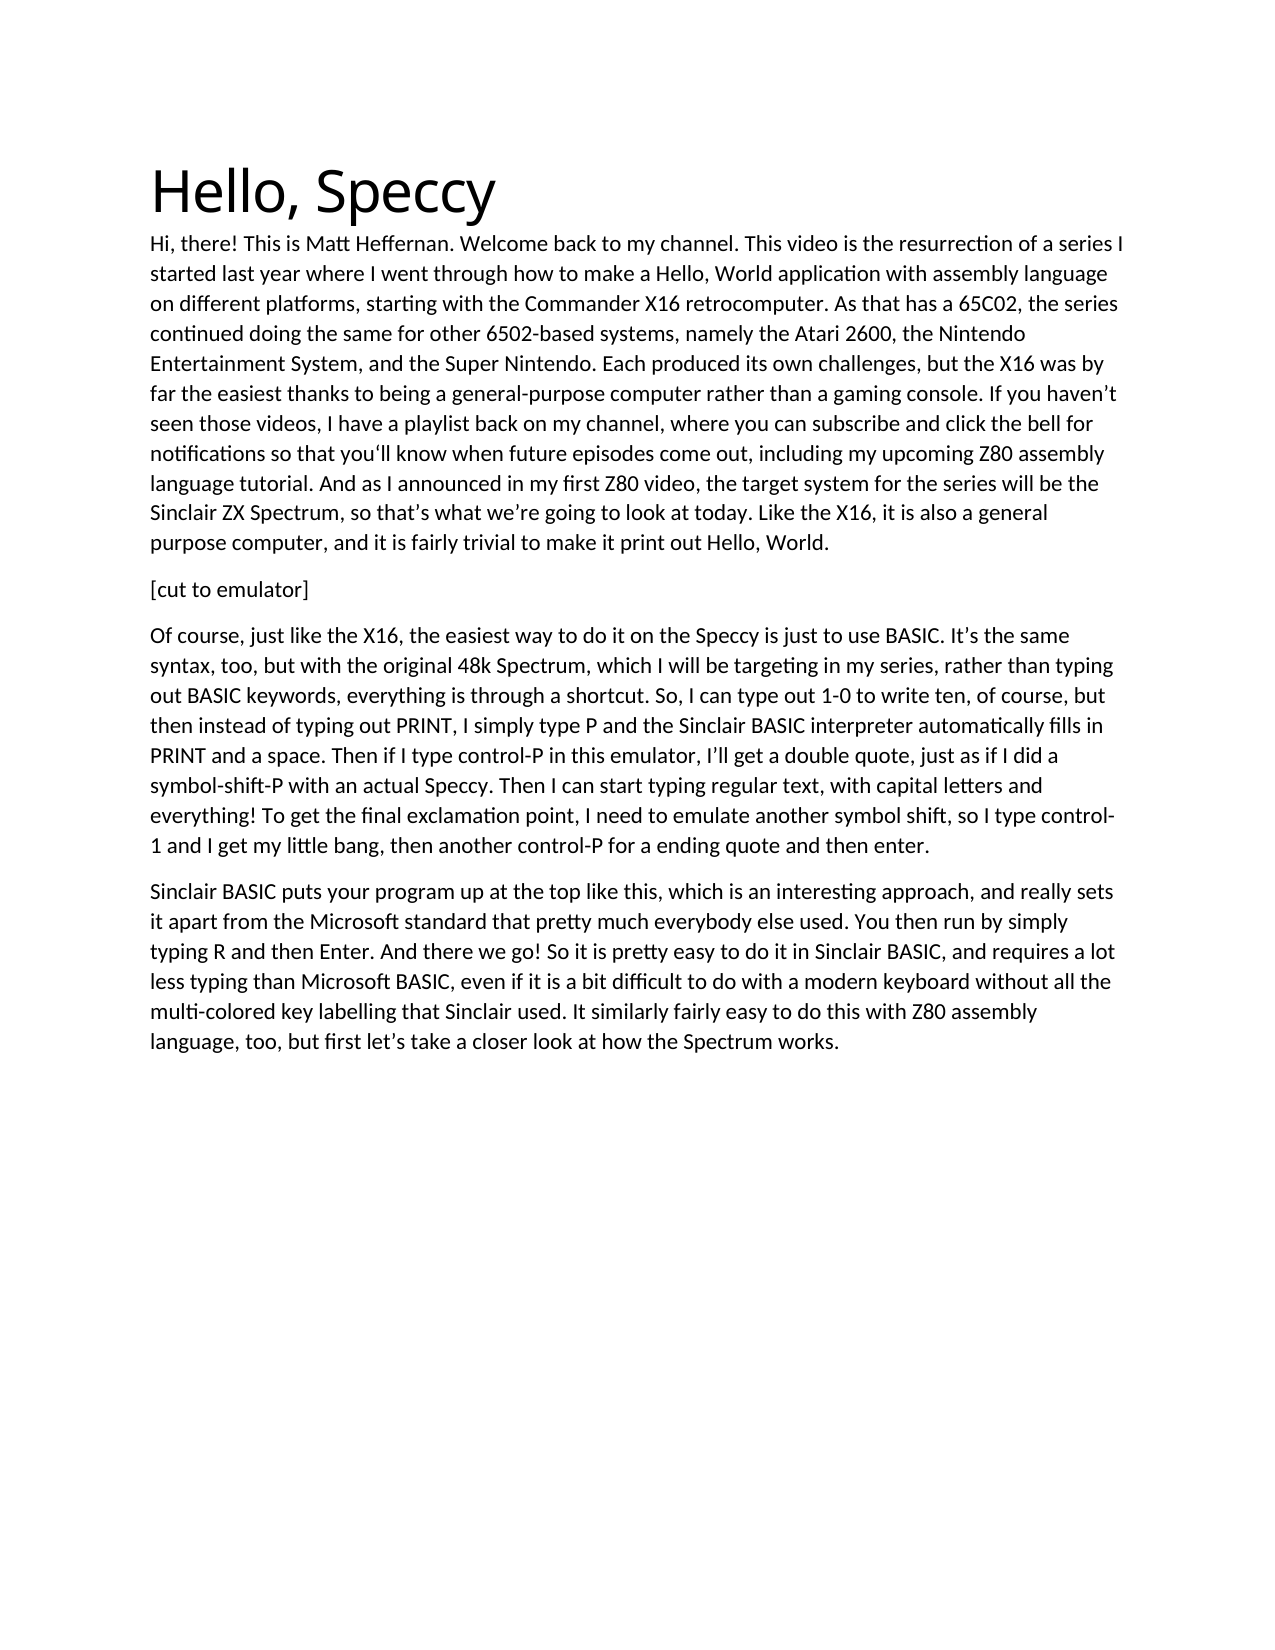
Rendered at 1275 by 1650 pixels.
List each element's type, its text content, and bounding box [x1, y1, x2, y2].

text Sinclair BASIC puts your program up at the top like this, which is an interesting approach, and really sets it apart from the Microsoft standard that pretty much everybody else used. You then run by simply typing R and then Enter. And there we go! So it is pretty easy to do it in Sinclair BASIC, and requires a lot less typing than Microsoft BASIC, even if it is a bit difficult to do with a modern keyboard without all the multi-colored key labelling that Sinclair used. It similarly fairly easy to do this with Z80 assembly language, too, but first let’s take a closer look at how the Spectrum works. [150, 877, 1125, 1055]
title Hello, Speccy [150, 150, 1125, 229]
text Of course, just like the X16, the easiest way to do it on the Speccy is just to use BASIC. It’s the same syntax, too, but with the original 48k Spectrum, which I will be targeting in my series, rather than typing out BASIC keywords, everything is through a shortcut. So, I can type out 1-0 to write ten, of course, but then instead of typing out PRINT, I simply type P and the Sinclair BASIC interpreter automatically fills in PRINT and a space. Then if I type control-P in this emulator, I’ll get a double quote, just as if I did a symbol-shift-P with an actual Speccy. Then I can start typing regular text, with capital letters and everything! To get the final exclamation point, I need to emulate another symbol shift, so I type control-1 and I get my little bang, then another control-P for a ending quote and then enter. [150, 622, 1125, 859]
text [cut to emulator] [150, 575, 1125, 603]
text Hi, there! This is Matt Heffernan. Welcome back to my channel. This video is the resurrection of a series I started last year where I went through how to make a Hello, World application with assembly language on different platforms, starting with the Commander X16 retrocomputer. As that has a 65C02, the series continued doing the same for other 6502-based systems, namely the Atari 2600, the Nintendo Entertainment System, and the Super Nintendo. Each produced its own challenges, but the X16 was by far the easiest thanks to being a general-purpose computer rather than a gaming console. If you haven’t seen those videos, I have a playlist back on my channel, where you can subscribe and click the bell for notifications so that you‘ll know when future episodes come out, including my upcoming Z80 assembly language tutorial. And as I announced in my first Z80 video, the target system for the series will be the Sinclair ZX Spectrum, so that’s what we’re going to look at today. Like the X16, it is also a general purpose computer, and it is fairly trivial to make it print out Hello, World. [150, 229, 1125, 556]
